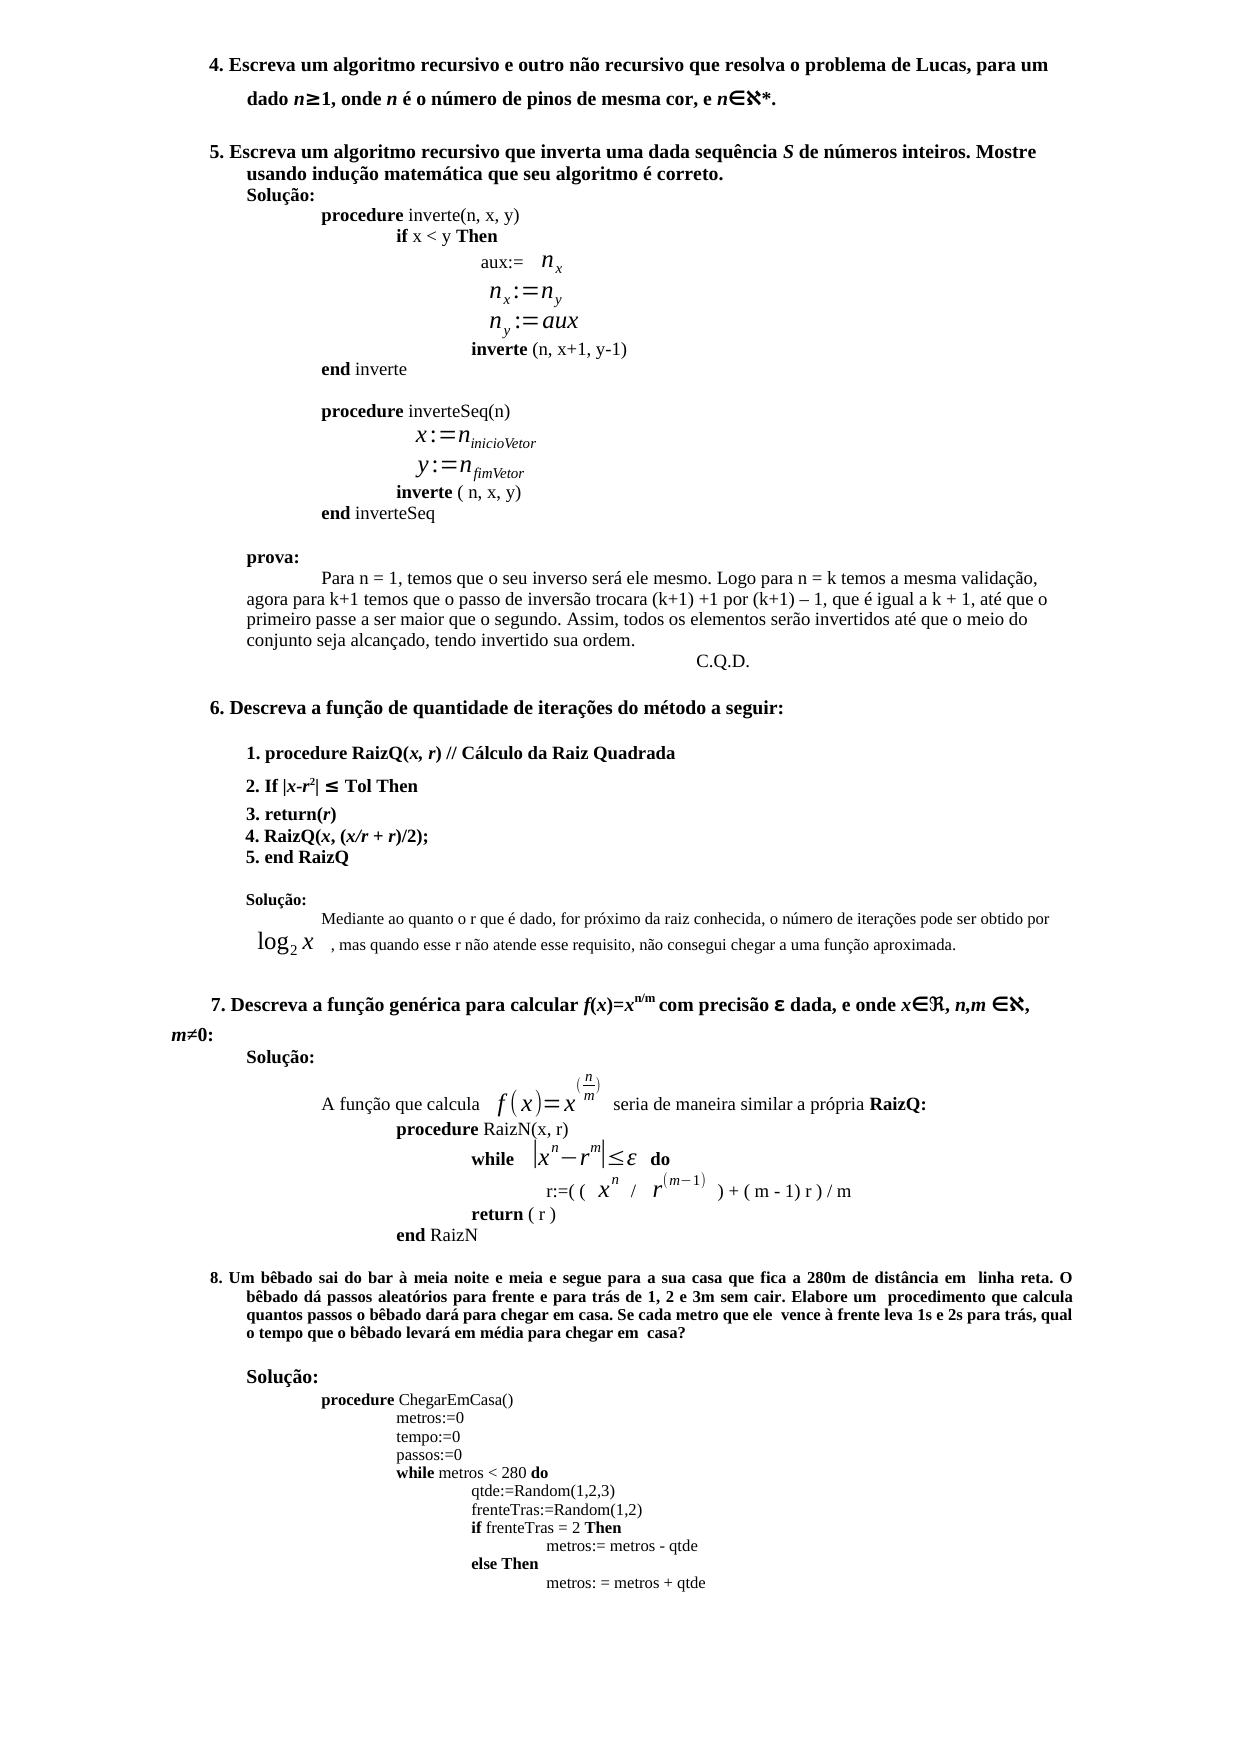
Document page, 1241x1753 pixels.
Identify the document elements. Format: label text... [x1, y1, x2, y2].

text 7. Descreva a função genérica para calcular f(x)=xn/m com precisão ε dada, e onde x∈ℜ, n,m ∈ℵ, m≠0: Solução: A função que calcula seria de maneira similar a própria RaizQ: procedure RaizN(x, r) while do r:=( (/ ) + ( m - 1) r ) / m return ( r ) end RaizN [171, 982, 1074, 1246]
text 4. RaizQ(x, (x/r + r)/2); [245, 825, 1074, 846]
text 5. Escreva um algoritmo recursivo que inverta uma dada sequência S de números inteiros. Mostre usando indução matemática que seu algoritmo é correto. Solução: procedure inverte(n, x, y) if x < y Then aux:= inverte (n, x+1, y-1) end inverte procedure inverteSeq(n) inverte ( n, x, y) end inverteSeq [209, 141, 1075, 524]
text 5. end RaizQ Solução: Mediante ao quanto o r que é dado, for próximo da raiz conhecida, o número de iterações pode ser obtido por , mas quando esse r não atende esse requisito, não consegui chegar a uma função aproximada. [246, 846, 1074, 959]
text prova: Para n = 1, temos que o seu inverso será ele mesmo. Logo para n = k temos a mesma validação, agora para k+1 temos que o passo de inversão trocara (k+1) +1 por (k+1) – 1, que é igual a k + 1, até que o primeiro passe a ser maior que o segundo. Assim, todos os elementos serão invertidos até que o meio do conjunto seja alcançado, tendo invertido sua ordem. C.Q.D. [209, 547, 1075, 671]
text 3. return(r) [246, 803, 1074, 825]
text 4. Escreva um algoritmo recursivo e outro não recursivo que resolva o problema de Lucas, para um dado n≥1, onde n é o número de pinos de mesma cor, e n∈ℵ*. [209, 52, 1058, 117]
text Solução: procedure ChegarEmCasa() metros:=0 tempo:=0 passos:=0 while metros < 280 do qtde:=Random(1,2,3) frenteTras:=Random(1,2) if frenteTras = 2 Then metros:= metros - qtde else Then metros: = metros + qtde [210, 1366, 1075, 1592]
text 6. Descreva a função de quantidade de iterações do método a seguir: [209, 696, 1074, 718]
text 2. If |x-r2| ≤ Tol Then [246, 765, 1074, 803]
text 1. procedure RaizQ(x, r) // Cálculo da Raiz Quadrada [246, 742, 1074, 763]
text 8. Um bêbado sai do bar à meia noite e meia e segue para a sua casa que fica a 280m de distância em linha reta. O bêbado dá passos aleatórios para frente e para trás de 1, 2 e 3m sem cair. Elabore um procedimento que calcula quantos passos o bêbado dará para chegar em casa. Se cada metro que ele vence à frente leva 1s e 2s para trás, qual o tempo que o bêbado levará em média para chegar em casa? [210, 1269, 1075, 1342]
